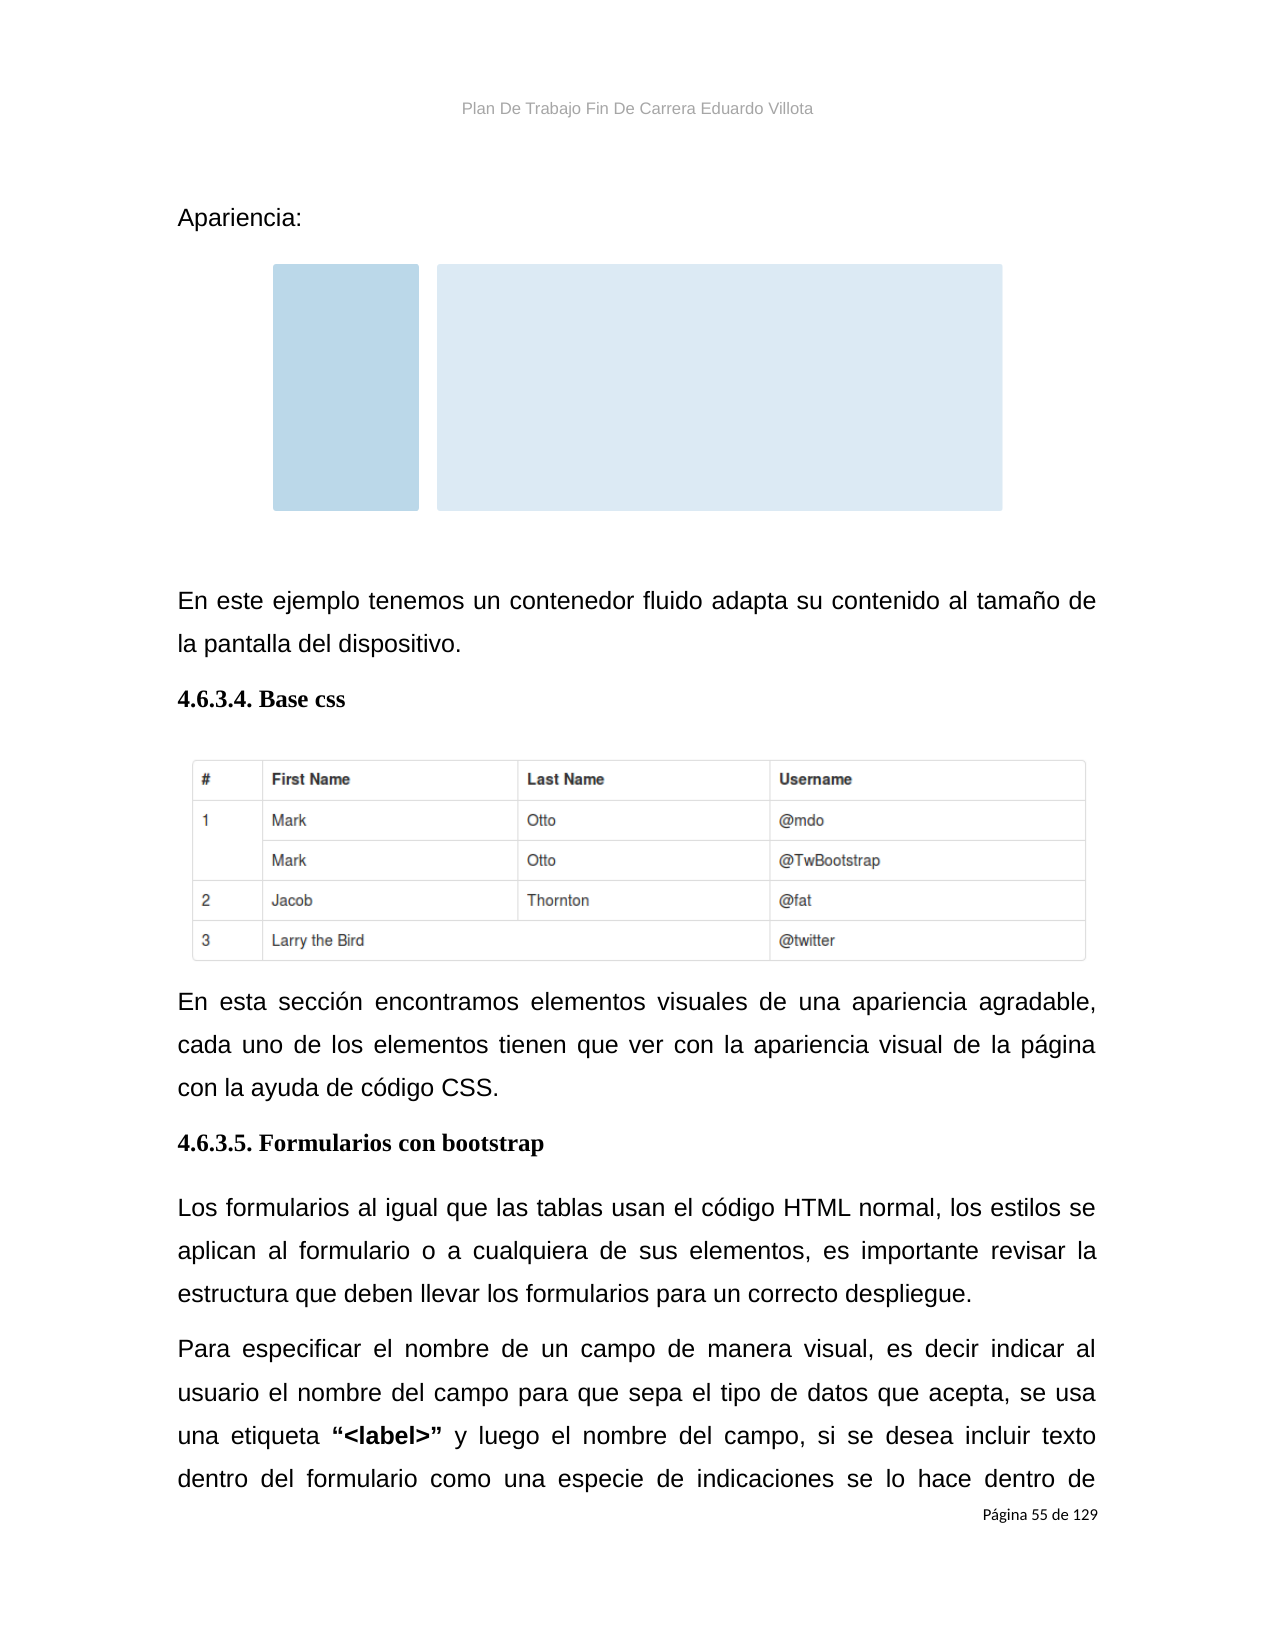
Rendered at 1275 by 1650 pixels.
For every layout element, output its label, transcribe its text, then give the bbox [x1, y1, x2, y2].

text Apariencia: [177, 203, 1098, 232]
text 4.6.3.4. Base css [177, 684, 1098, 713]
text En esta sección encontramos elementos visuales de una apariencia agradable, cada uno de los elementos tienen que ver con la apariencia visual de la página con la ayuda de código CSS. [177, 973, 1098, 1102]
text 4.6.3.5. Formularios con bootstrap [177, 1128, 1098, 1157]
text Los formularios al igual que las tablas usan el código HTML normal, los estilos se aplican al formulario o a cualquiera de sus elementos, es importante revisar la estructura que deben llevar los formularios para un correcto despliegue. [177, 1192, 1098, 1307]
picture [177, 748, 1098, 973]
text En este ejemplo tenemos un contenedor fluido adapta su contenido al tamaño de la pantalla del dispositivo. [177, 586, 1098, 657]
picture [266, 258, 1009, 516]
text Para especificar el nombre de un campo de manera visual, es decir indicar al usuario el nombre del campo para que sepa el tipo de datos que acepta, se usa una etiqueta “<label>” y luego el nombre del campo, si se desea incluir texto dentro del formulario como una especie de indicaciones se lo hace dentro de [177, 1334, 1098, 1492]
